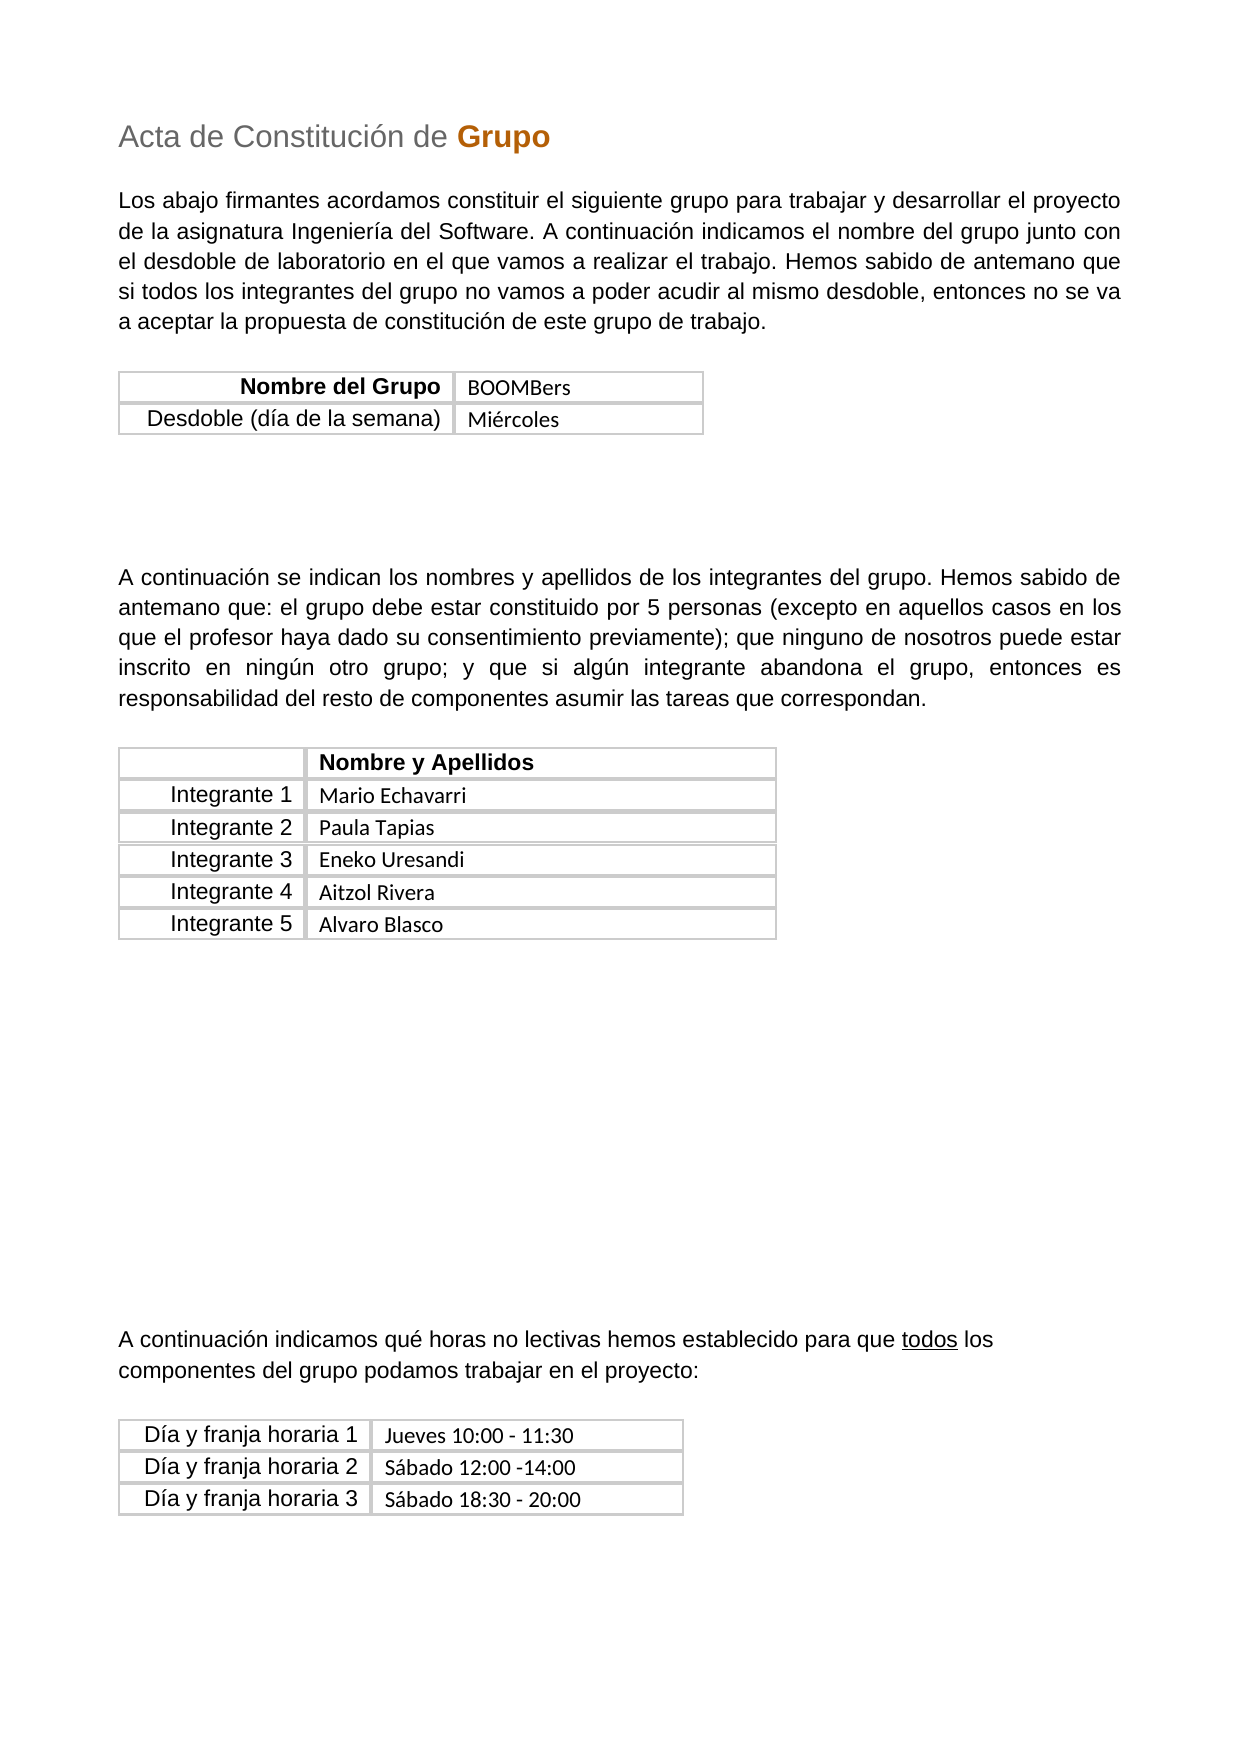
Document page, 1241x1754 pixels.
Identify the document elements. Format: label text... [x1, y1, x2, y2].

table_header Día y franja horaria 1 [120, 1421, 369, 1449]
text A continuación se indican los nombres y apellidos de los integrantes del grupo. Hemos sabido de antemano que: el grupo debe estar constituido por 5 personas (excepto en aquellos casos en los que el profesor haya dado su consentimiento previamente); que ninguno de nosotros puede estar inscrito en ningún otro grupo; y que si algún integrante abandona el grupo, entonces es responsabilidad del resto de componentes asumir las tareas que correspondan. [118, 564, 1122, 711]
table_cell Miércoles [456, 405, 702, 433]
table_cell Integrante 5 [120, 910, 303, 938]
table_cell Alvaro Blasco [308, 910, 775, 938]
table_header Nombre y Apellidos [308, 749, 775, 777]
table_cell Aitzol Rivera [308, 878, 775, 906]
table_cell Día y franja horaria 3 [120, 1485, 369, 1513]
text A continuación indicamos qué horas no lectivas hemos establecido para que todos los componentes del grupo podamos trabajar en el proyecto: [118, 1326, 1122, 1383]
table_cell Sábado 12:00 -14:00 [373, 1453, 682, 1481]
table_header [120, 749, 303, 777]
table_cell Sábado 18:30 - 20:00 [373, 1485, 682, 1513]
table_cell Día y franja horaria 2 [120, 1453, 369, 1481]
text Acta de Constitución de Grupo [118, 118, 1122, 154]
table_cell Eneko Uresandi [308, 846, 775, 874]
table_header BOOMBers [456, 373, 702, 401]
table_cell Integrante 2 [120, 814, 303, 841]
table_cell Integrante 4 [120, 878, 303, 906]
table_cell Integrante 1 [120, 781, 303, 809]
table_header Jueves 10:00 - 11:30 [373, 1421, 682, 1449]
table_cell Desdoble (día de la semana) [120, 405, 452, 433]
table_header Nombre del Grupo [120, 373, 452, 401]
table_cell Paula Tapias [308, 814, 775, 841]
text Los abajo firmantes acordamos constituir el siguiente grupo para trabajar y desarrollar el proyecto de la asignatura Ingeniería del Software. A continuación indicamos el nombre del grupo junto con el desdoble de laboratorio en el que vamos a realizar el trabajo. Hemos sabido de antemano que si todos los integrantes del grupo no vamos a poder acudir al mismo desdoble, entonces no se va a aceptar la propuesta de constitución de este grupo de trabajo. [118, 187, 1122, 334]
table_cell Mario Echavarri [308, 781, 775, 809]
table_cell Integrante 3 [120, 846, 303, 874]
